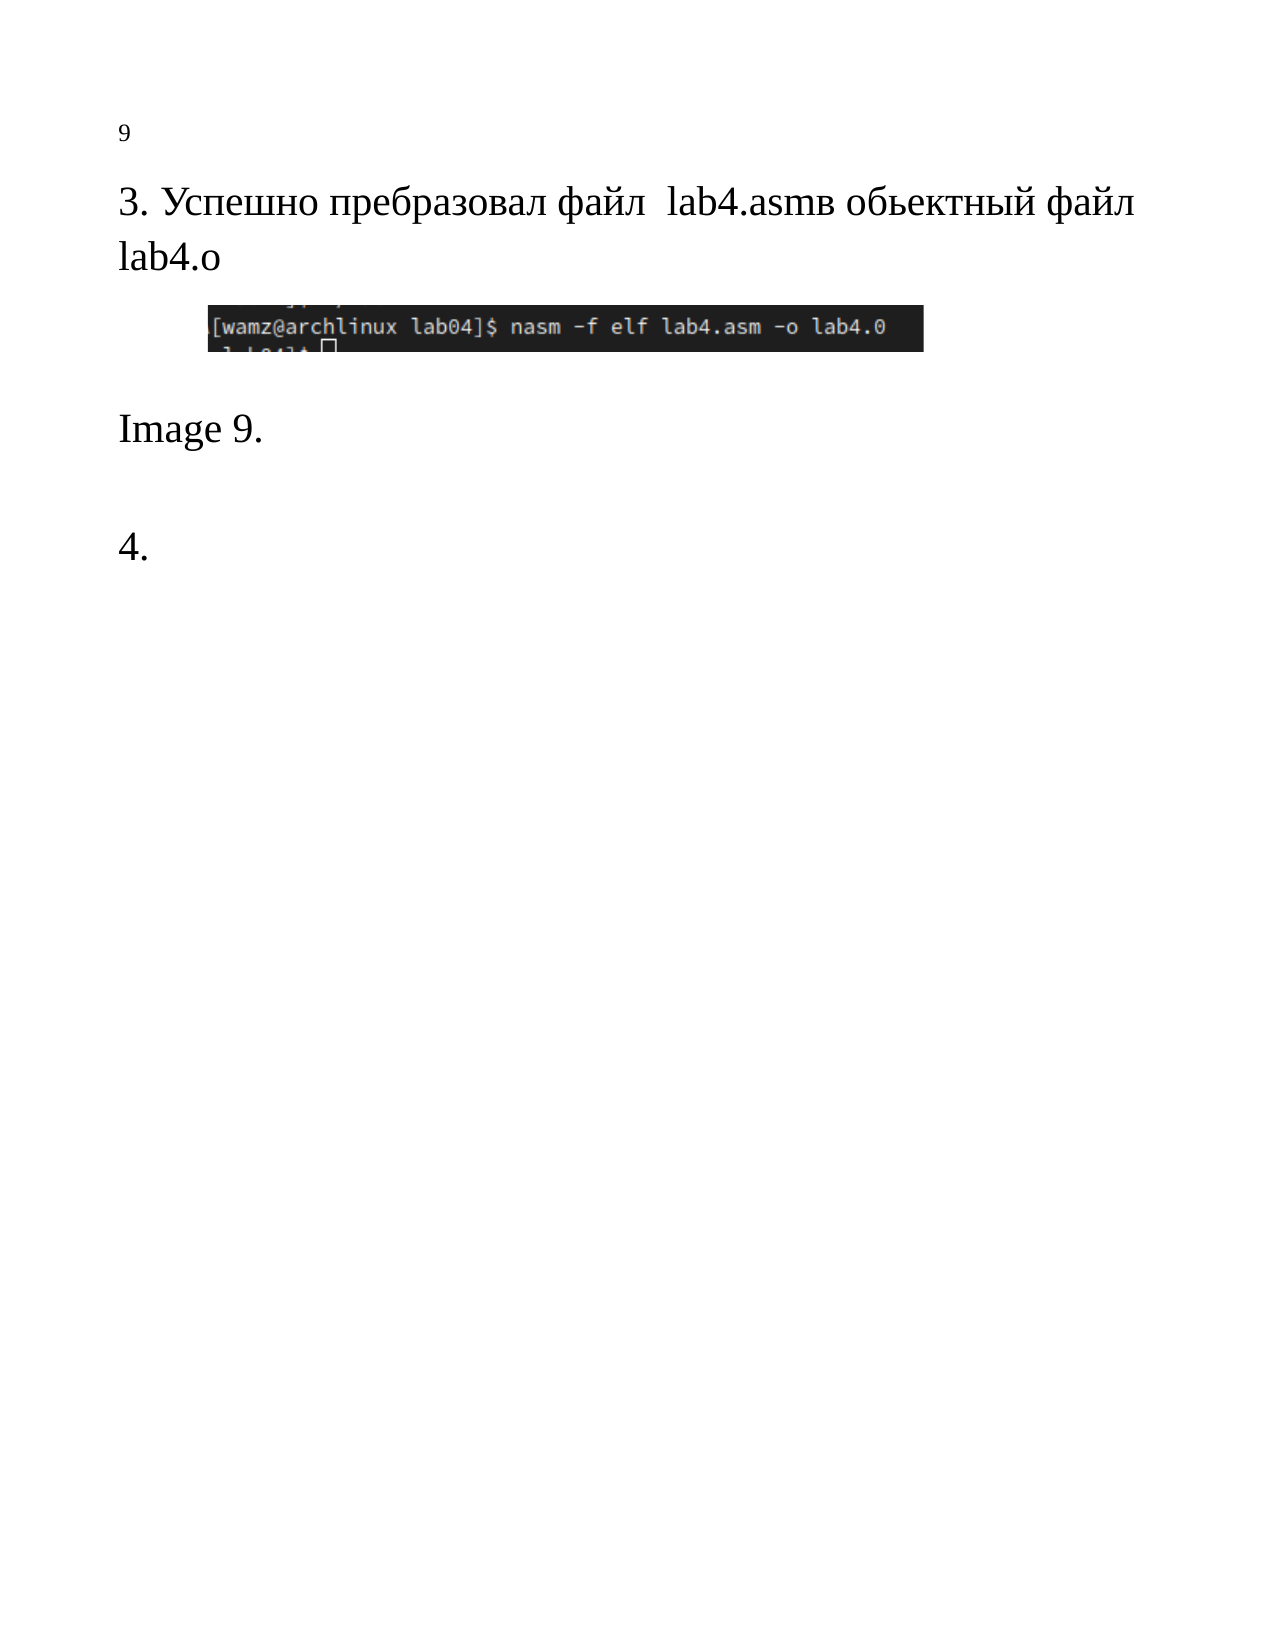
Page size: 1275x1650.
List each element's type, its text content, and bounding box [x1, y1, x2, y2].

picture [207, 305, 924, 352]
text Image 9. [118, 349, 1157, 452]
text 3. Успешно пребразовал файл lab4.asmв обьектный файл lab4.o [118, 176, 1157, 279]
text 4. [118, 521, 1157, 569]
